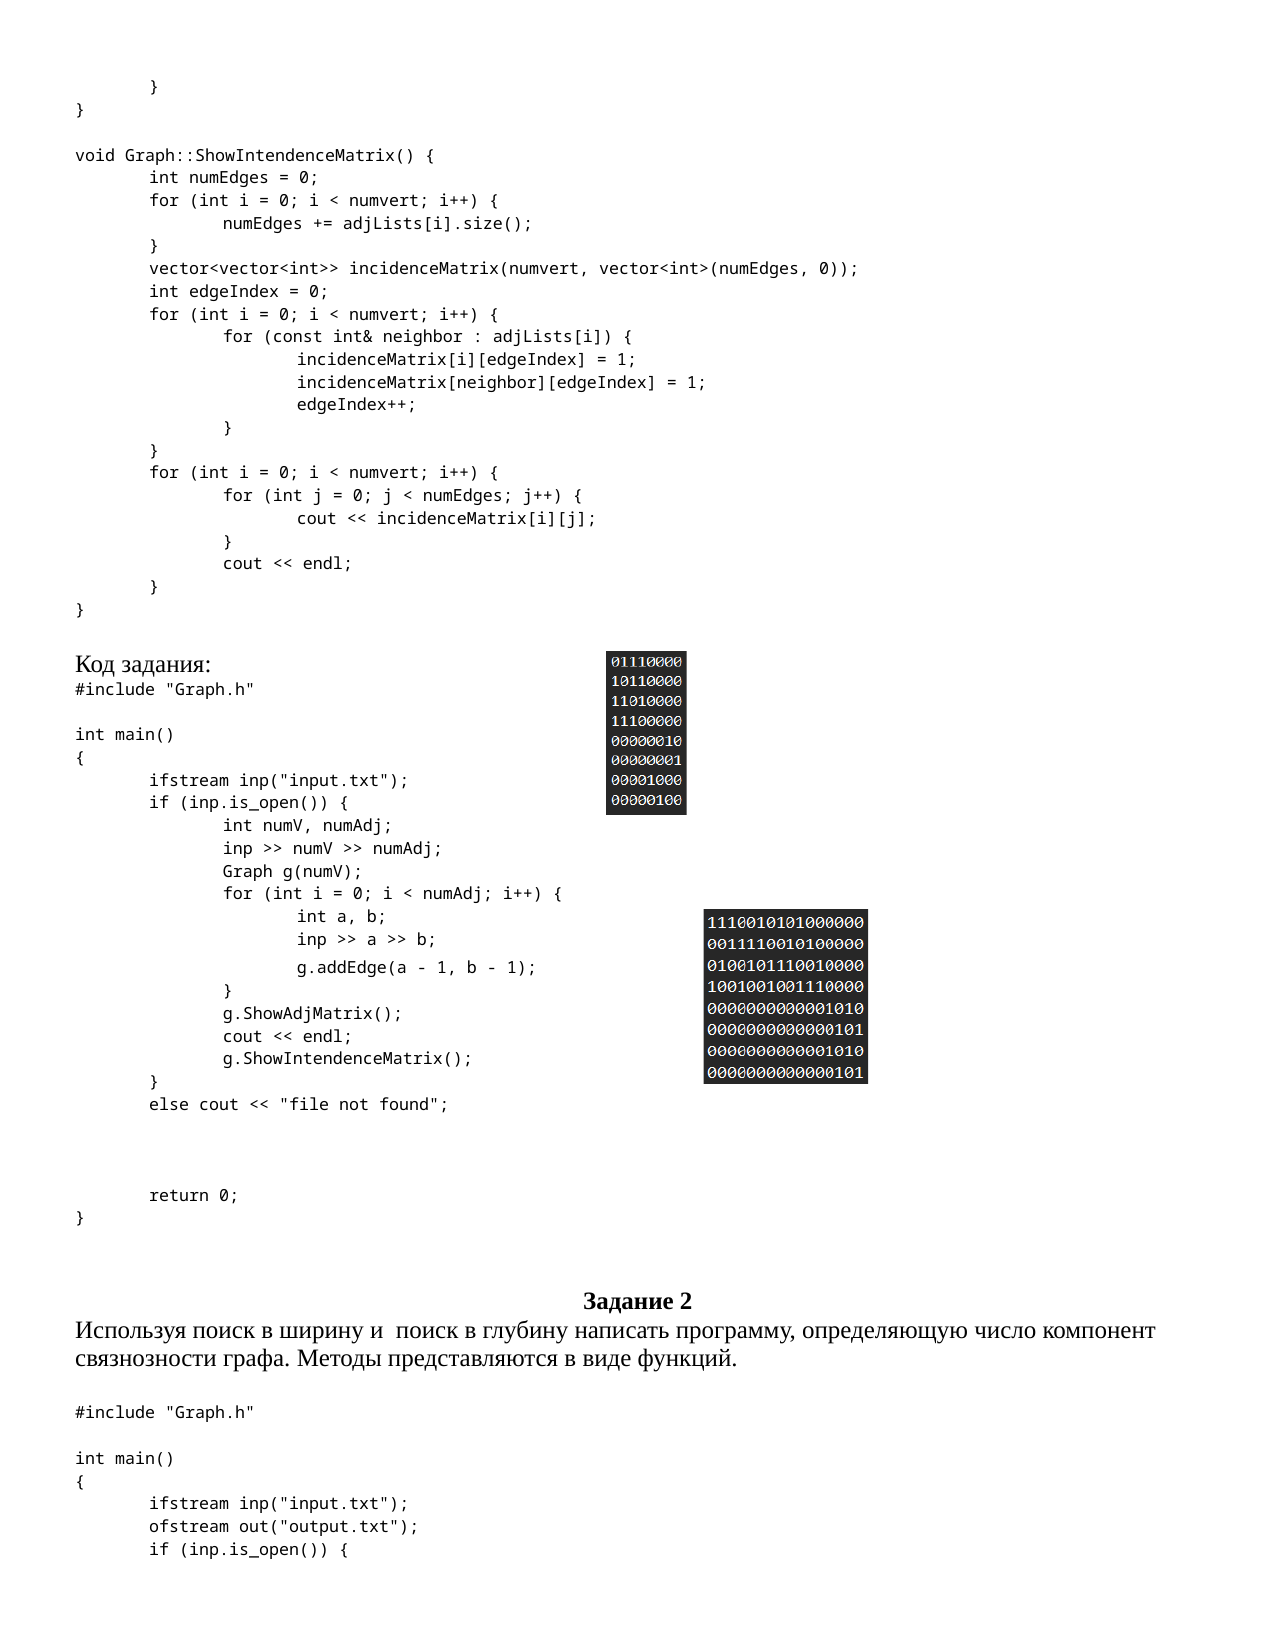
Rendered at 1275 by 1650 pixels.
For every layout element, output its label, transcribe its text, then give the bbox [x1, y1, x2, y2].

text g.ShowAdjMatrix(); [75, 1001, 703, 1024]
text else cout << "file not found"; [75, 1092, 1200, 1115]
text [869, 927, 1200, 950]
text [869, 950, 1200, 979]
text for (int i = 0; i < numvert; i++) { [75, 461, 1200, 484]
text [687, 768, 1200, 791]
text [687, 723, 1200, 746]
text int main() [75, 1446, 1200, 1469]
text Graph g(numV); [75, 859, 1200, 882]
text } [75, 979, 703, 1001]
text } [75, 416, 1200, 438]
text } [75, 529, 1200, 552]
text [869, 1047, 1200, 1069]
text g.addEdge(a - 1, b - 1); [75, 950, 703, 979]
text } [75, 1069, 1200, 1092]
text int numV, numAdj; [75, 814, 1200, 836]
text numEdges += adjLists[i].size(); [75, 211, 1200, 234]
text [869, 1001, 1200, 1024]
text incidenceMatrix[neighbor][edgeIndex] = 1; [75, 370, 1200, 393]
text ifstream inp("input.txt"); [75, 768, 606, 791]
text for (int i = 0; i < numAdj; i++) { [75, 882, 1200, 904]
text } [75, 98, 1200, 120]
text Код задания: [75, 649, 1200, 677]
text for (const int& neighbor : adjLists[i]) { [75, 325, 1200, 347]
text ofstream out("output.txt"); [75, 1514, 1200, 1537]
text { [75, 1469, 1200, 1492]
text incidenceMatrix[i][edgeIndex] = 1; [75, 347, 1200, 370]
text vector<vector<int>> incidenceMatrix(numvert, vector<int>(numEdges, 0)); [75, 257, 1200, 279]
text [687, 746, 1200, 768]
text cout << incidenceMatrix[i][j]; [75, 506, 1200, 529]
text ifstream inp("input.txt"); [75, 1492, 1200, 1514]
text edgeIndex++; [75, 393, 1200, 416]
text cout << endl; [75, 552, 1200, 574]
text cout << endl; [75, 1024, 703, 1047]
text #include "Graph.h" [75, 677, 606, 700]
text } [75, 1206, 1200, 1228]
text return 0; [75, 1183, 1200, 1206]
text [687, 791, 1200, 814]
text Используя поиск в ширину и поиск в глубину написать программу, определяющую число компонент связнозности графа. Методы представляются в виде функций. [75, 1315, 1200, 1372]
text inp >> a >> b; [75, 927, 703, 950]
text for (int j = 0; j < numEdges; j++) { [75, 484, 1200, 506]
text int a, b; [75, 904, 1200, 927]
text [869, 979, 1200, 1001]
text Задание 2 [75, 1286, 1200, 1315]
text int main() [75, 723, 606, 746]
text [869, 1024, 1200, 1047]
text } [75, 75, 1200, 98]
text if (inp.is_open()) { [75, 1537, 1200, 1560]
text if (inp.is_open()) { [75, 791, 606, 814]
text int numEdges = 0; [75, 166, 1200, 188]
text } [75, 438, 1200, 461]
text [687, 677, 1200, 700]
text int edgeIndex = 0; [75, 279, 1200, 302]
text #include "Graph.h" [75, 1401, 1200, 1424]
text for (int i = 0; i < numvert; i++) { [75, 302, 1200, 325]
text g.ShowIntendenceMatrix(); [75, 1047, 703, 1069]
text } [75, 234, 1200, 257]
text void Graph::ShowIntendenceMatrix() { [75, 143, 1200, 166]
text } [75, 597, 1200, 620]
text { [75, 746, 606, 768]
text inp >> numV >> numAdj; [75, 836, 1200, 859]
text for (int i = 0; i < numvert; i++) { [75, 188, 1200, 211]
text } [75, 574, 1200, 597]
